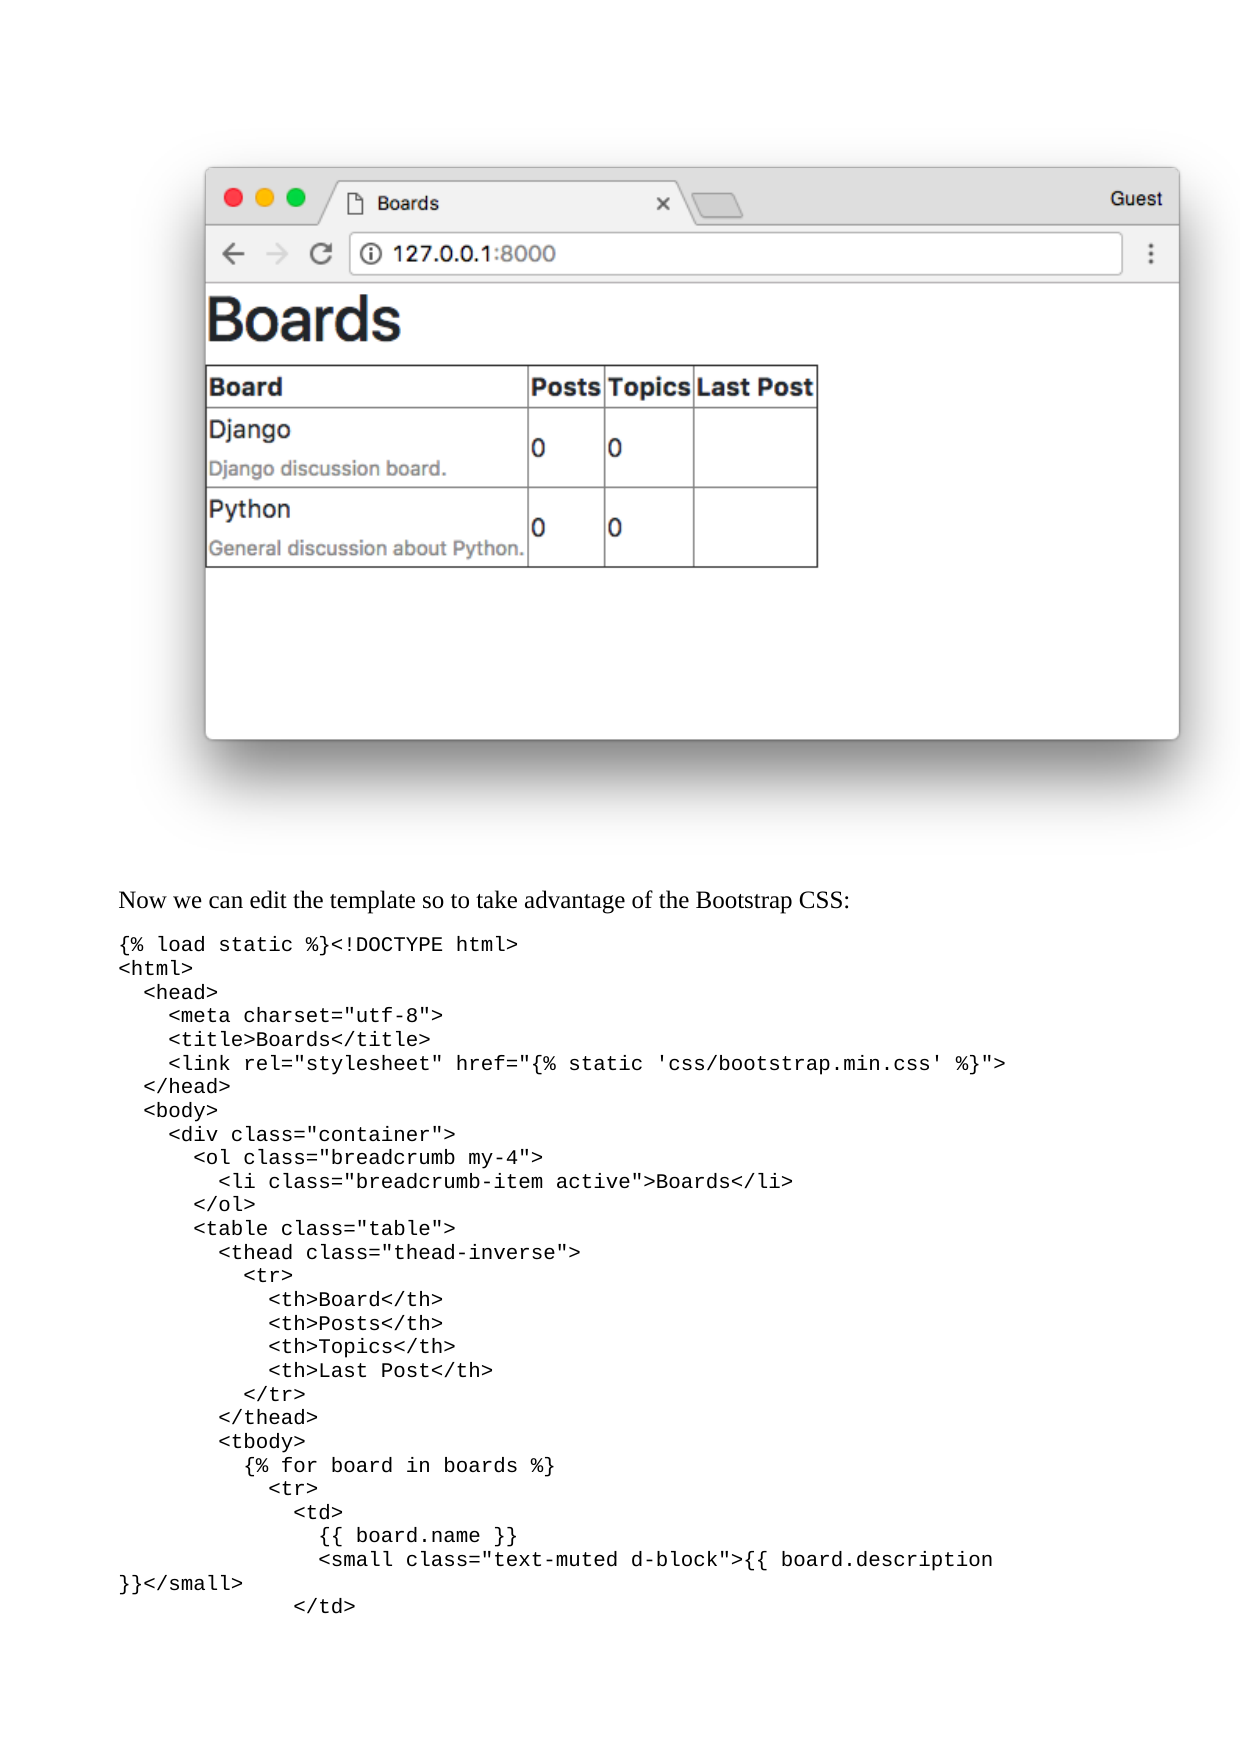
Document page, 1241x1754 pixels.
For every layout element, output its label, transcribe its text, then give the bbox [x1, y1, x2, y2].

text <tr> [118, 1265, 1122, 1289]
text <head> [118, 982, 1122, 1005]
text <small class="text-muted d-block">{{ board.description }}</small> [118, 1549, 1122, 1596]
text <html> [118, 958, 1122, 982]
text {% for board in boards %} [118, 1454, 1122, 1478]
text <td> [118, 1502, 1122, 1526]
text <table class="table"> [118, 1218, 1122, 1242]
text <link rel="stylesheet" href="{% static 'css/bootstrap.min.css' %}"> [118, 1053, 1122, 1076]
text <th>Last Post</th> [118, 1360, 1122, 1384]
text {% load static %}<!DOCTYPE html> [118, 934, 1122, 958]
text {{ board.name }} [118, 1526, 1122, 1549]
text <tbody> [118, 1431, 1122, 1454]
text Now we can edit the template so to take advantage of the Bootstrap CSS: [118, 885, 1122, 914]
text <th>Board</th> [118, 1289, 1122, 1313]
text <meta charset="utf-8"> [118, 1005, 1122, 1029]
text <li class="breadcrumb-item active">Boards</li> [118, 1171, 1122, 1194]
text <title>Boards</title> [118, 1029, 1122, 1053]
text <thead class="thead-inverse"> [118, 1242, 1122, 1265]
text </ol> [118, 1194, 1122, 1218]
text <th>Posts</th> [118, 1313, 1122, 1336]
text <ol class="breadcrumb my-4"> [118, 1147, 1122, 1171]
text <tr> [118, 1478, 1122, 1502]
text </td> [118, 1596, 1122, 1620]
picture [118, 118, 1241, 865]
text <th>Topics</th> [118, 1336, 1122, 1360]
text </head> [118, 1076, 1122, 1100]
text </tr> [118, 1384, 1122, 1407]
text </thead> [118, 1407, 1122, 1431]
text <div class="container"> [118, 1123, 1122, 1147]
text <body> [118, 1100, 1122, 1123]
